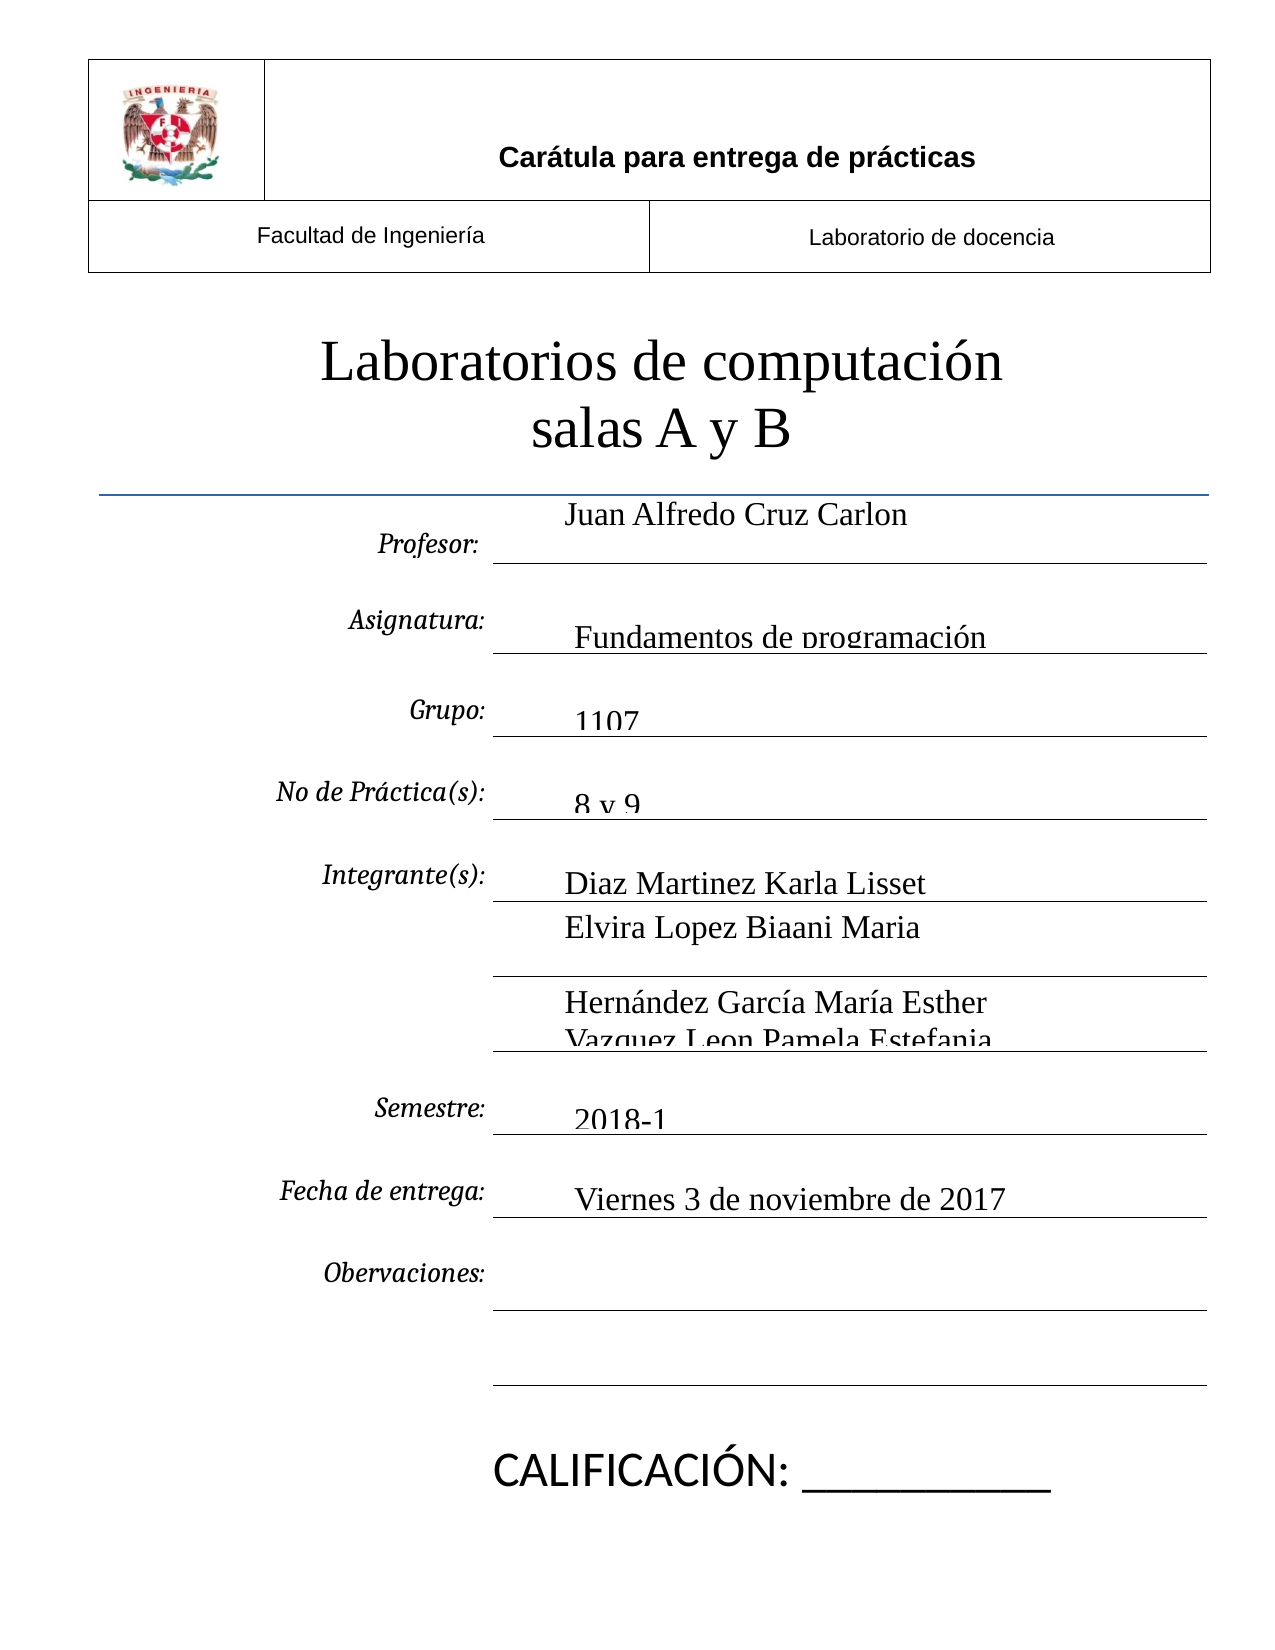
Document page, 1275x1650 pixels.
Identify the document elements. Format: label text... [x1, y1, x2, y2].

text Laboratorios de computación [118, 325, 1205, 392]
table_header Profesor: [118, 496, 493, 563]
table_cell Elvira Lopez Biaani Maria [493, 902, 1207, 976]
table_cell [118, 1310, 493, 1385]
table_cell Integrante(s): [118, 819, 493, 901]
table_cell Asignatura: [118, 563, 493, 653]
table_header [493, 488, 1207, 494]
table_cell [118, 901, 493, 976]
table_cell 1107 [493, 654, 1207, 736]
table_cell Fecha de entrega: [118, 1134, 493, 1217]
table_cell Viernes 3 de noviembre de 2017 [493, 1135, 1207, 1217]
table_cell Diaz Martinez Karla Lisset [493, 820, 1207, 901]
table_cell 8 y 9 [493, 737, 1207, 819]
table_cell Semestre: [118, 1051, 493, 1134]
table_cell Laboratorio de docencia [650, 201, 1210, 272]
table_header Carátula para entrega de prácticas [265, 60, 1210, 200]
table_header [118, 488, 493, 494]
table_cell Fundamentos de programación [493, 564, 1207, 653]
table_header [89, 60, 264, 200]
table_header Juan Alfredo Cruz Carlon [493, 496, 1207, 563]
table_cell [118, 976, 493, 1051]
table_cell Grupo: [118, 653, 493, 736]
table_cell [493, 1311, 1207, 1385]
table_cell Obervaciones: [118, 1217, 493, 1310]
table_cell No de Práctica(s): [118, 736, 493, 819]
text salas A y B [118, 392, 1205, 459]
text CALIFICACIÓN: __________ [118, 1438, 1205, 1499]
table_cell 2018-1 [493, 1052, 1207, 1134]
table_cell [493, 1218, 1207, 1310]
table_cell Facultad de Ingeniería [89, 201, 649, 272]
table_cell Hernández García María Esther Vazquez Leon Pamela Estefania [493, 977, 1207, 1051]
